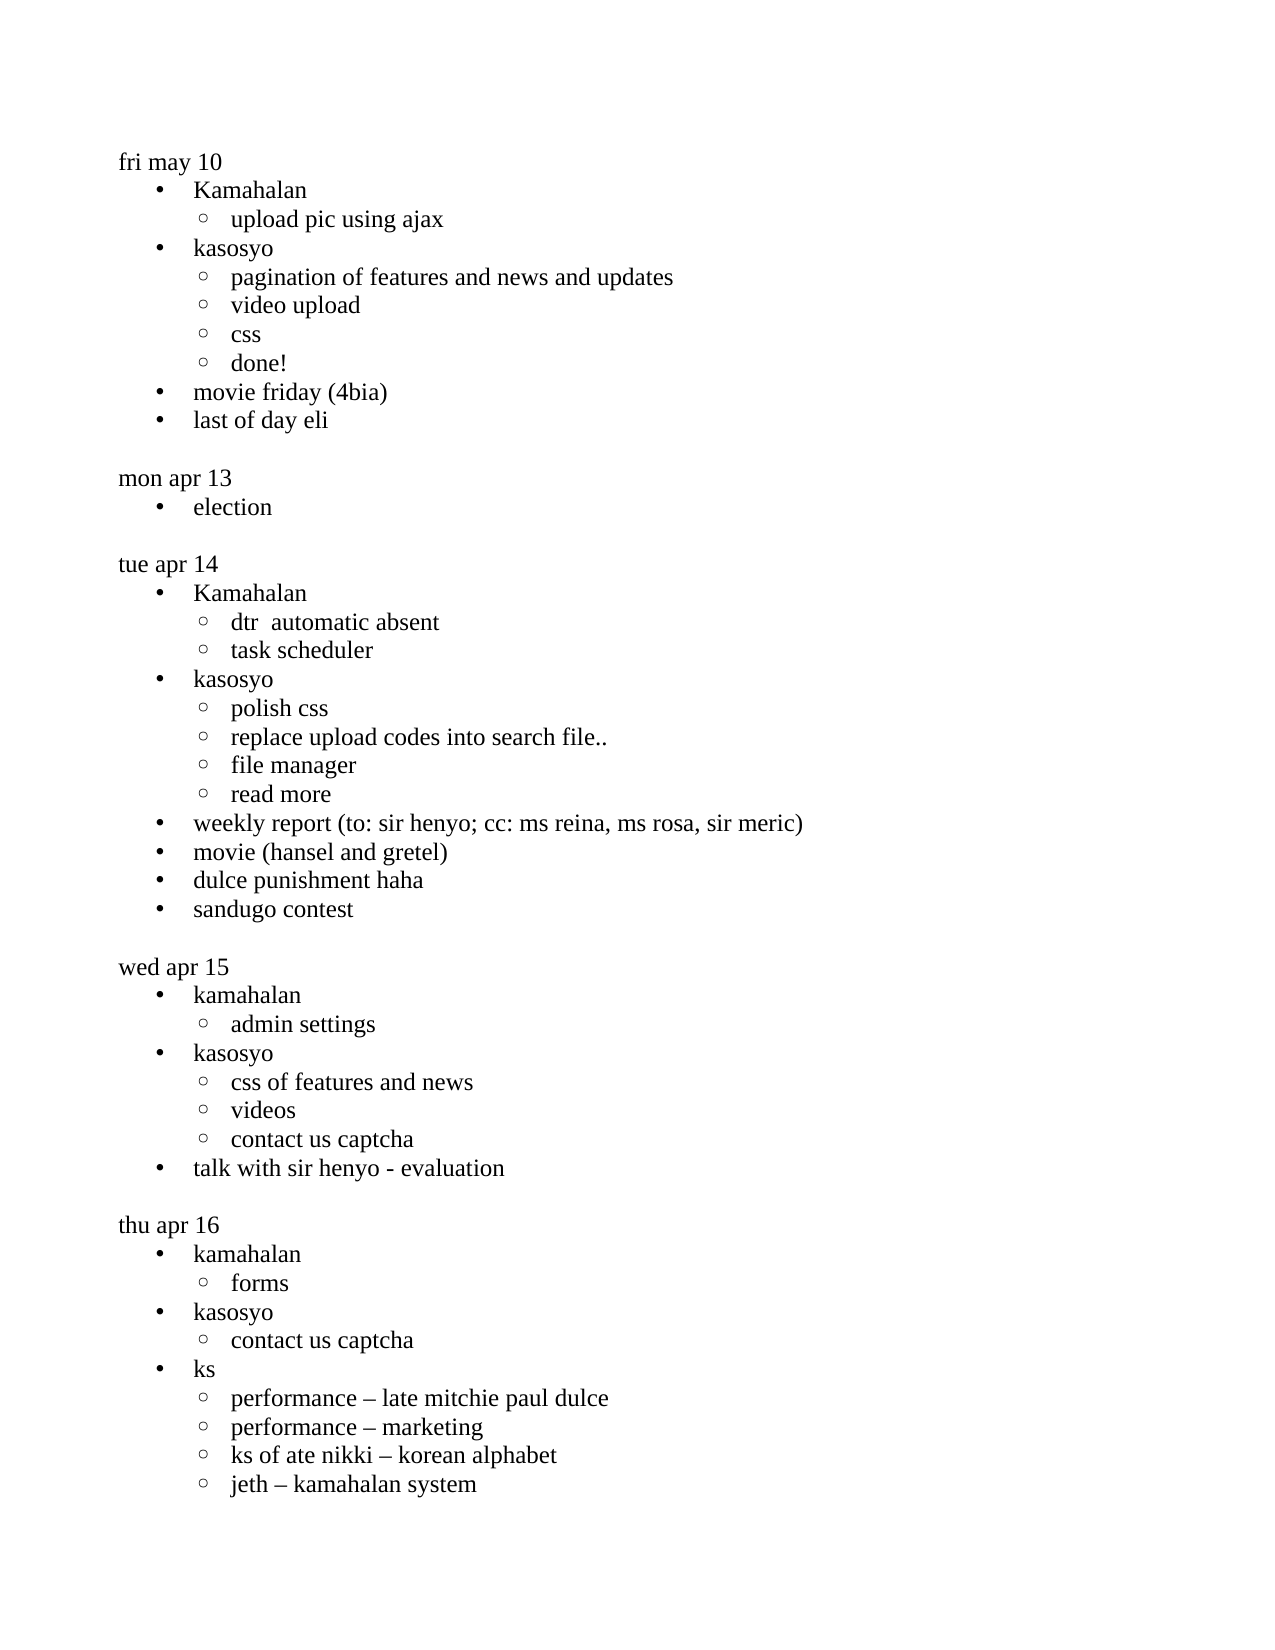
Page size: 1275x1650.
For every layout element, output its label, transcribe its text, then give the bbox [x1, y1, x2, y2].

list performance – marketing [193, 1412, 1157, 1441]
list kasosyo [156, 233, 1157, 262]
list kasosyo [156, 1297, 1157, 1326]
list movie (hansel and gretel) [156, 837, 1157, 866]
list css of features and news [193, 1067, 1157, 1096]
list jeth – kamahalan system [193, 1469, 1157, 1498]
list sandugo contest [156, 894, 1157, 923]
list video upload [193, 291, 1157, 319]
list replace upload codes into search file.. [193, 722, 1157, 751]
list weekly report (to: sir henyo; cc: ms reina, ms rosa, sir meric) [156, 808, 1157, 837]
list ks [156, 1354, 1157, 1383]
list file manager [193, 751, 1157, 779]
list dtr automatic absent [193, 607, 1157, 636]
text wed apr 15 [118, 952, 1157, 981]
list dulce punishment haha [156, 866, 1157, 894]
list polish css [193, 693, 1157, 722]
text fri may 10 [118, 147, 1157, 176]
list performance – late mitchie paul dulce [193, 1383, 1157, 1412]
text mon apr 13 [118, 463, 1157, 492]
list Kamahalan [156, 578, 1157, 607]
list videos [193, 1096, 1157, 1124]
list contact us captcha [193, 1124, 1157, 1153]
list task scheduler [193, 636, 1157, 664]
list election [156, 492, 1157, 521]
list css [193, 319, 1157, 348]
list Kamahalan [156, 176, 1157, 204]
text tue apr 14 [118, 549, 1157, 578]
list talk with sir henyo - evaluation [156, 1153, 1157, 1182]
list admin settings [193, 1009, 1157, 1038]
text thu apr 16 [118, 1211, 1157, 1239]
list ks of ate nikki – korean alphabet [193, 1441, 1157, 1469]
list contact us captcha [193, 1326, 1157, 1354]
list kamahalan [156, 981, 1157, 1009]
list kasosyo [156, 664, 1157, 693]
list read more [193, 779, 1157, 808]
list upload pic using ajax [193, 204, 1157, 233]
list movie friday (4bia) [156, 377, 1157, 406]
list forms [193, 1268, 1157, 1297]
list kamahalan [156, 1239, 1157, 1268]
list done! [193, 348, 1157, 377]
list kasosyo [156, 1038, 1157, 1067]
list last of day eli [156, 406, 1157, 434]
list pagination of features and news and updates [193, 262, 1157, 291]
